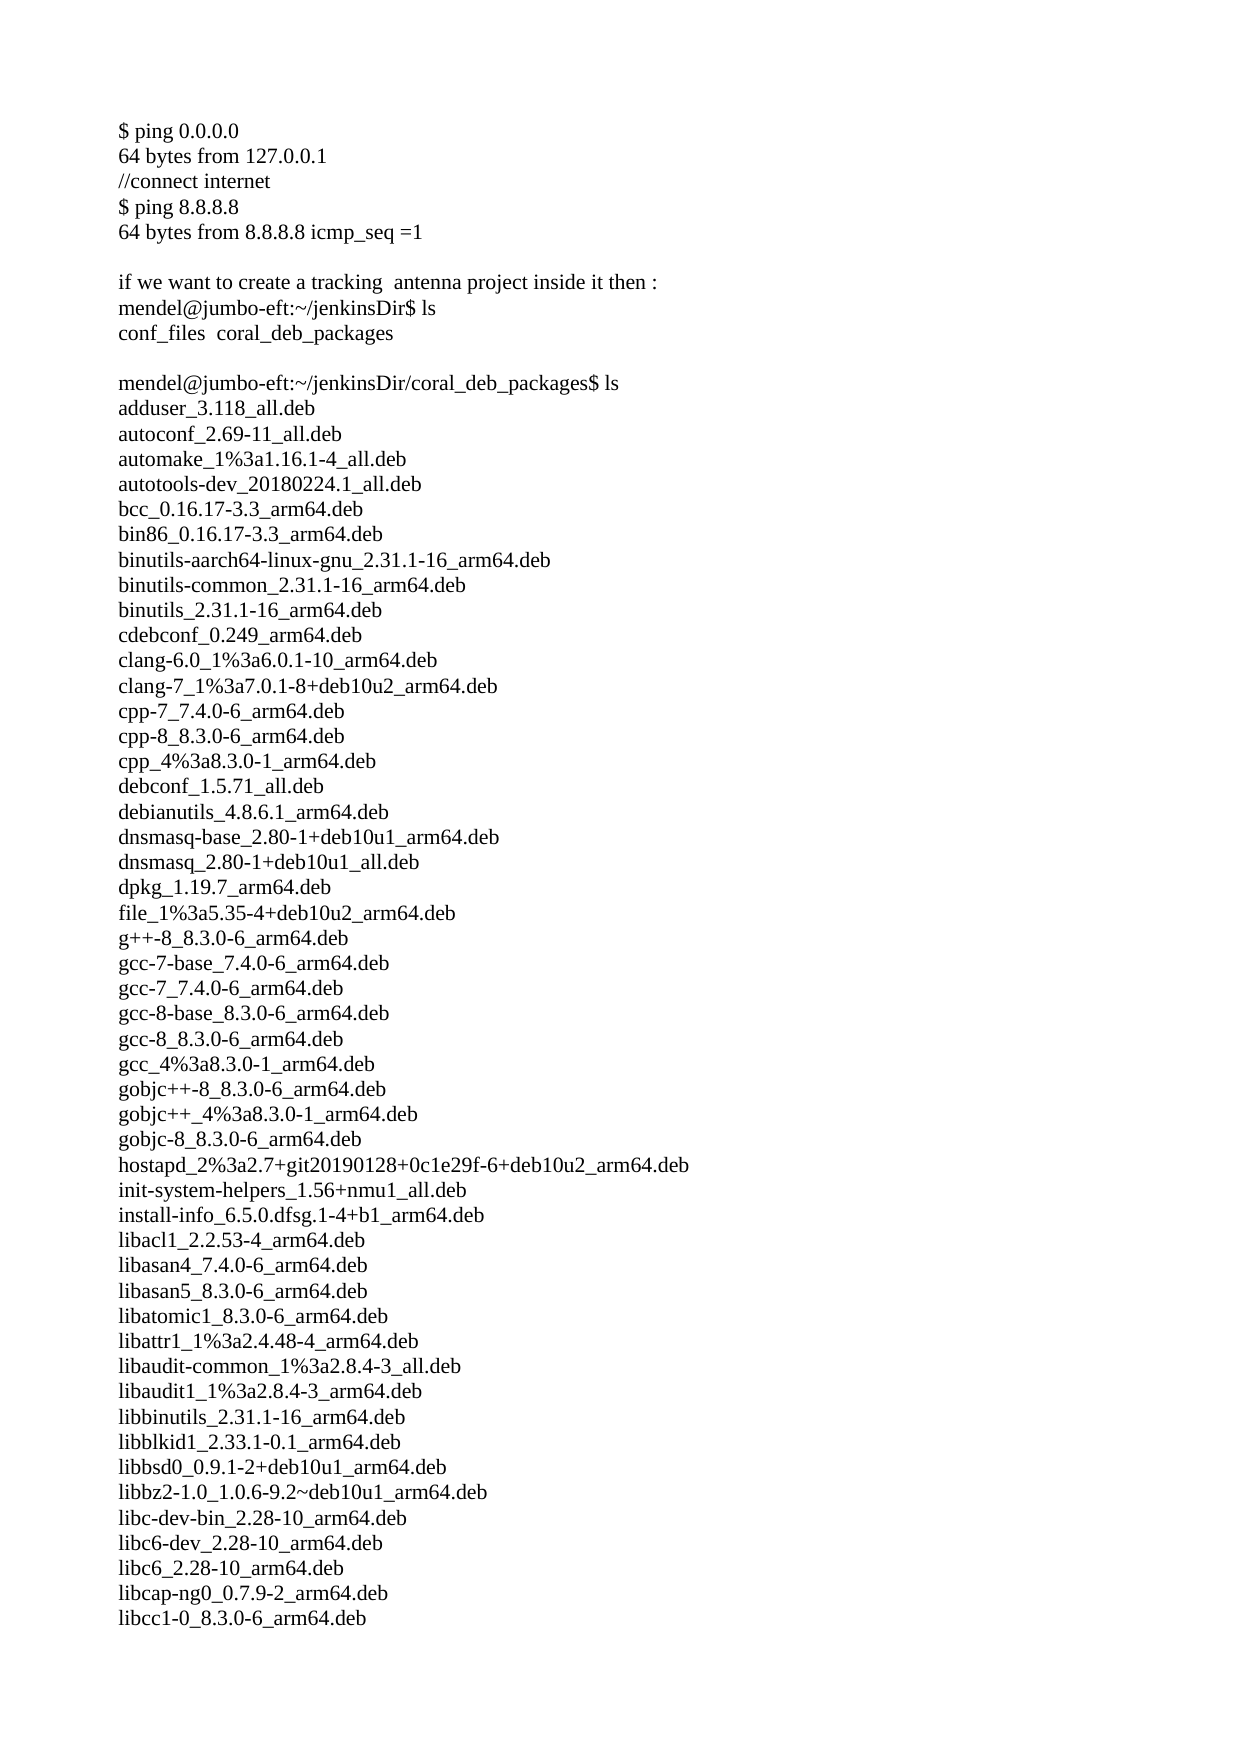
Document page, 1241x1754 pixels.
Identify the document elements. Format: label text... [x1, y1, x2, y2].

text cdebconf_0.249_arm64.deb [118, 622, 1122, 647]
text mendel@jumbo-eft:~/jenkinsDir$ ls [118, 294, 1122, 320]
text gobjc-8_8.3.0-6_arm64.deb [118, 1126, 1122, 1152]
text //connect internet [118, 168, 1122, 194]
text hostapd_2%3a2.7+git20190128+0c1e29f-6+deb10u2_arm64.deb [118, 1152, 1122, 1177]
text dnsmasq_2.80-1+deb10u1_all.deb [118, 849, 1122, 874]
text 64 bytes from 8.8.8.8 icmp_seq =1 [118, 219, 1122, 244]
text clang-7_1%3a7.0.1-8+deb10u2_arm64.deb [118, 673, 1122, 698]
text gcc-7_7.4.0-6_arm64.deb [118, 975, 1122, 1000]
text libaudit-common_1%3a2.8.4-3_all.deb [118, 1353, 1122, 1378]
text init-system-helpers_1.56+nmu1_all.deb [118, 1177, 1122, 1202]
text dpkg_1.19.7_arm64.deb [118, 874, 1122, 899]
text libc6-dev_2.28-10_arm64.deb [118, 1530, 1122, 1555]
text install-info_6.5.0.dfsg.1-4+b1_arm64.deb [118, 1202, 1122, 1227]
text libattr1_1%3a2.4.48-4_arm64.deb [118, 1328, 1122, 1353]
text libbz2-1.0_1.0.6-9.2~deb10u1_arm64.deb [118, 1479, 1122, 1504]
text $ ping 0.0.0.0 [118, 118, 1122, 143]
text mendel@jumbo-eft:~/jenkinsDir/coral_deb_packages$ ls [118, 370, 1122, 395]
text libc6_2.28-10_arm64.deb [118, 1555, 1122, 1580]
text automake_1%3a1.16.1-4_all.deb [118, 446, 1122, 471]
text gobjc++-8_8.3.0-6_arm64.deb [118, 1076, 1122, 1101]
text libbsd0_0.9.1-2+deb10u1_arm64.deb [118, 1454, 1122, 1479]
text g++-8_8.3.0-6_arm64.deb [118, 925, 1122, 950]
text conf_files coral_deb_packages [118, 320, 1122, 345]
text debianutils_4.8.6.1_arm64.deb [118, 799, 1122, 824]
text autoconf_2.69-11_all.deb [118, 421, 1122, 446]
text file_1%3a5.35-4+deb10u2_arm64.deb [118, 899, 1122, 925]
text libcc1-0_8.3.0-6_arm64.deb [118, 1605, 1122, 1631]
text libaudit1_1%3a2.8.4-3_arm64.deb [118, 1378, 1122, 1404]
text if we want to create a tracking antenna project inside it then : [118, 269, 1122, 294]
text gcc-7-base_7.4.0-6_arm64.deb [118, 950, 1122, 975]
text cpp_4%3a8.3.0-1_arm64.deb [118, 748, 1122, 773]
text libatomic1_8.3.0-6_arm64.deb [118, 1303, 1122, 1328]
text binutils_2.31.1-16_arm64.deb [118, 597, 1122, 622]
text autotools-dev_20180224.1_all.deb [118, 471, 1122, 496]
text cpp-8_8.3.0-6_arm64.deb [118, 723, 1122, 748]
text cpp-7_7.4.0-6_arm64.deb [118, 698, 1122, 723]
text libblkid1_2.33.1-0.1_arm64.deb [118, 1429, 1122, 1454]
text libc-dev-bin_2.28-10_arm64.deb [118, 1504, 1122, 1530]
text bin86_0.16.17-3.3_arm64.deb [118, 521, 1122, 547]
text gcc-8-base_8.3.0-6_arm64.deb [118, 1000, 1122, 1026]
text libbinutils_2.31.1-16_arm64.deb [118, 1404, 1122, 1429]
text gobjc++_4%3a8.3.0-1_arm64.deb [118, 1101, 1122, 1126]
text libasan4_7.4.0-6_arm64.deb [118, 1252, 1122, 1278]
text libacl1_2.2.53-4_arm64.deb [118, 1227, 1122, 1252]
text binutils-common_2.31.1-16_arm64.deb [118, 572, 1122, 597]
text $ ping 8.8.8.8 [118, 194, 1122, 219]
text clang-6.0_1%3a6.0.1-10_arm64.deb [118, 647, 1122, 673]
text bcc_0.16.17-3.3_arm64.deb [118, 496, 1122, 521]
text libcap-ng0_0.7.9-2_arm64.deb [118, 1580, 1122, 1605]
text gcc_4%3a8.3.0-1_arm64.deb [118, 1051, 1122, 1076]
text gcc-8_8.3.0-6_arm64.deb [118, 1026, 1122, 1051]
text dnsmasq-base_2.80-1+deb10u1_arm64.deb [118, 824, 1122, 849]
text 64 bytes from 127.0.0.1 [118, 143, 1122, 168]
text binutils-aarch64-linux-gnu_2.31.1-16_arm64.deb [118, 547, 1122, 572]
text libasan5_8.3.0-6_arm64.deb [118, 1278, 1122, 1303]
text debconf_1.5.71_all.deb [118, 773, 1122, 799]
text adduser_3.118_all.deb [118, 395, 1122, 421]
